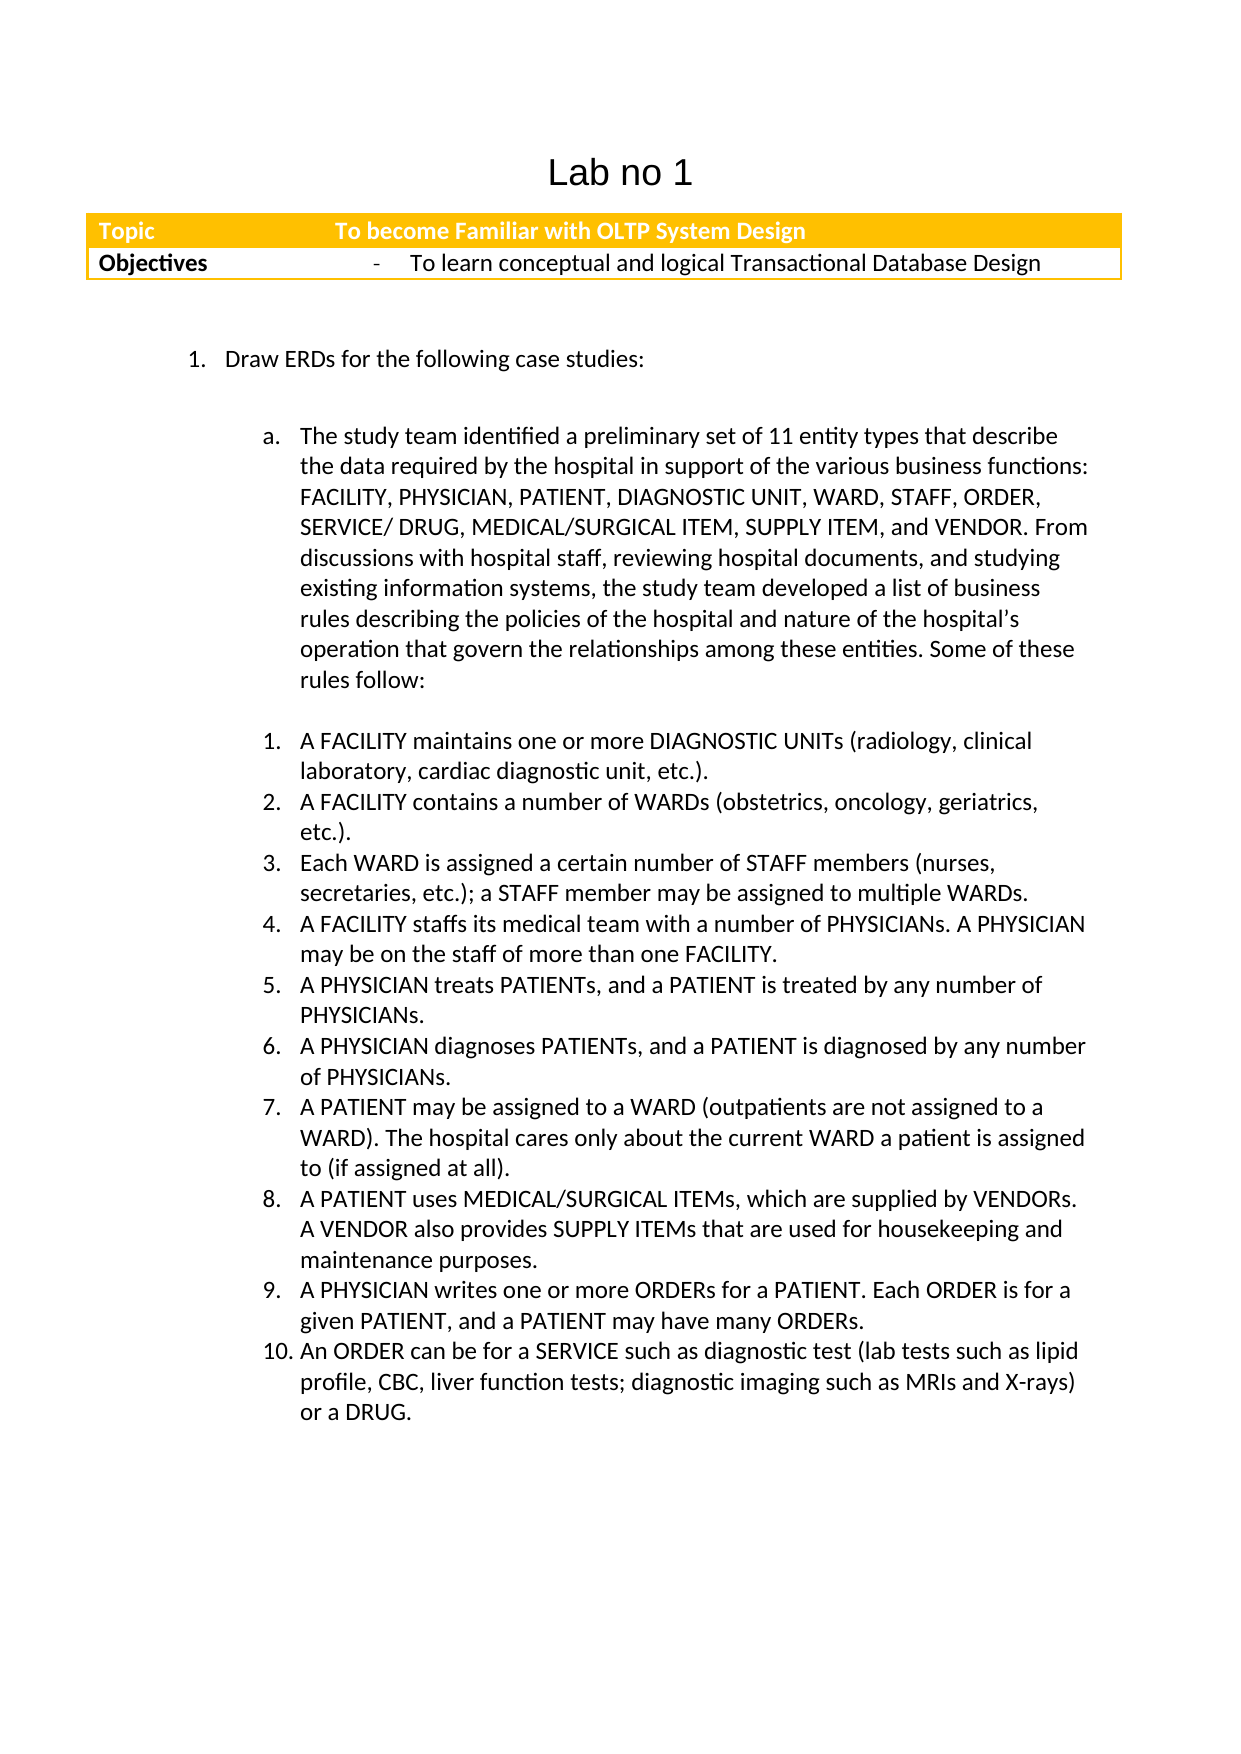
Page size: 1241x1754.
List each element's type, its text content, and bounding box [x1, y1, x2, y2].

list A FACILITY staffs its medical team with a number of PHYSICIANs. A PHYSICIAN may be on the staff of more than one FACILITY. [262, 908, 1090, 969]
list A PHYSICIAN writes one or more ORDERs for a PATIENT. Each ORDER is for a given PATIENT, and a PATIENT may have many ORDERs. [262, 1274, 1090, 1335]
text Lab no 1 [150, 150, 1090, 193]
table_cell To learn conceptual and logical Transactional Database Design [324, 248, 1120, 278]
table_header Topic [89, 215, 324, 245]
table_cell Objectives [89, 248, 324, 278]
table_header To become Familiar with OLTP System Design [324, 215, 1120, 245]
list The study team identified a preliminary set of 11 entity types that describe the data required by the hospital in support of the various business functions: FACILITY, PHYSICIAN, PATIENT, DIAGNOSTIC UNIT, WARD, STAFF, ORDER, SERVICE/ DRUG, MEDICAL/SURGICAL ITEM, SUPPLY ITEM, and VENDOR. From discussions with hospital staff, reviewing hospital documents, and studying existing information systems, the study team developed a list of business rules describing the policies of the hospital and nature of the hospital’s operation that govern the relationships among these entities. Some of these rules follow: [262, 420, 1090, 694]
list A PHYSICIAN diagnoses PATIENTs, and a PATIENT is diagnosed by any number of PHYSICIANs. [262, 1030, 1090, 1091]
list Draw ERDs for the following case studies: [187, 343, 1090, 373]
list A PATIENT may be assigned to a WARD (outpatients are not assigned to a WARD). The hospital cares only about the current WARD a patient is assigned to (if assigned at all). [262, 1091, 1090, 1183]
list An ORDER can be for a SERVICE such as diagnostic test (lab tests such as lipid profile, CBC, liver function tests; diagnostic imaging such as MRIs and X-rays) or a DRUG. [262, 1335, 1090, 1427]
list A FACILITY maintains one or more DIAGNOSTIC UNITs (radiology, clinical laboratory, cardiac diagnostic unit, etc.). [262, 725, 1090, 786]
list A PATIENT uses MEDICAL/SURGICAL ITEMs, which are supplied by VENDORs. A VENDOR also provides SUPPLY ITEMs that are used for housekeeping and maintenance purposes. [262, 1183, 1090, 1274]
list A FACILITY contains a number of WARDs (obstetrics, oncology, geriatrics, etc.). [262, 786, 1090, 847]
list Each WARD is assigned a certain number of STAFF members (nurses, secretaries, etc.); a STAFF member may be assigned to multiple WARDs. [262, 847, 1090, 908]
list A PHYSICIAN treats PATIENTs, and a PATIENT is treated by any number of PHYSICIANs. [262, 969, 1090, 1030]
